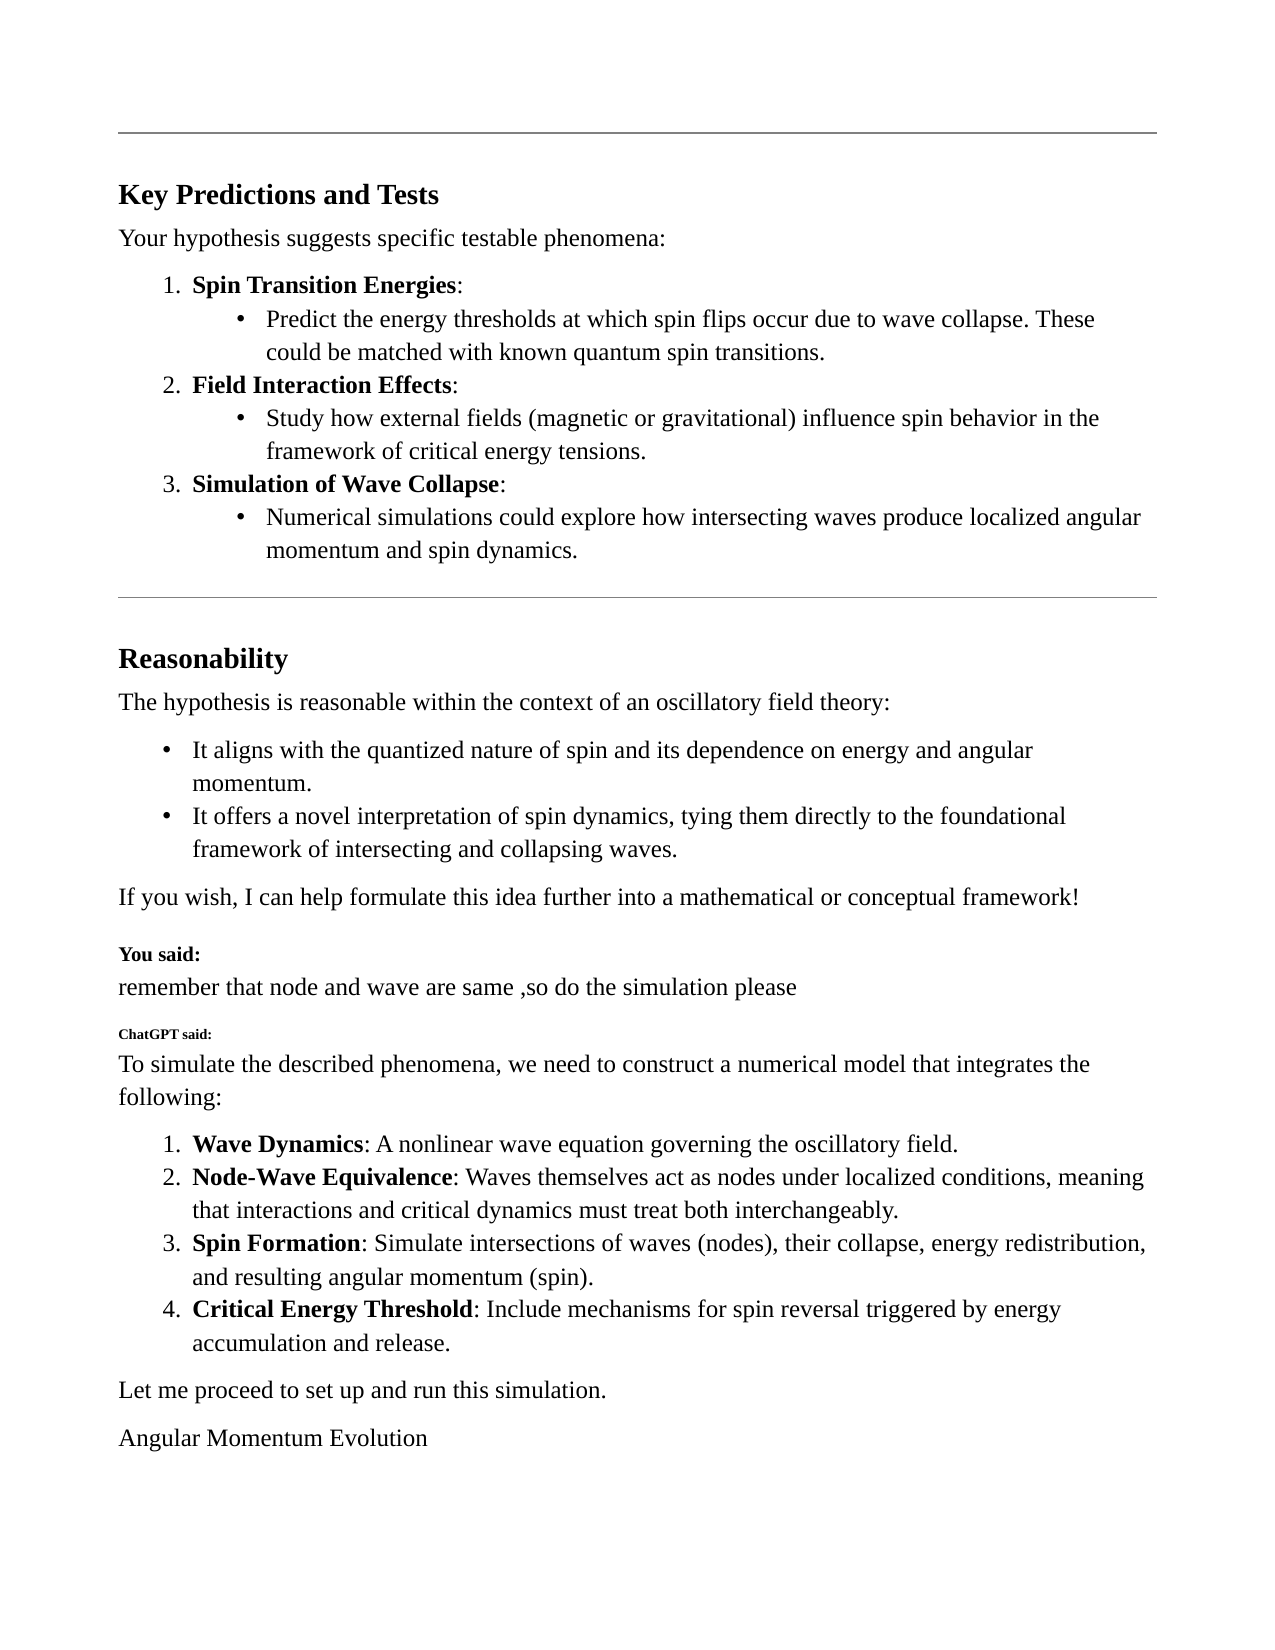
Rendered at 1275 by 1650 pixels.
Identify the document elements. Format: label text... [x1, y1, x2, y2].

list It offers a novel interpretation of spin dynamics, tying them directly to the foundational framework of intersecting and collapsing waves. [162, 801, 1157, 863]
list Wave Dynamics: A nonlinear wave equation governing the oscillatory field. [162, 1129, 1157, 1158]
list Node-Wave Equivalence: Waves themselves act as nodes under localized conditions, meaning that interactions and critical dynamics must treat both interchangeably. [162, 1162, 1157, 1224]
list It aligns with the quantized nature of spin and its dependence on energy and angular momentum. [162, 735, 1157, 797]
text Your hypothesis suggests specific testable phenomena: [118, 223, 1157, 252]
text Angular Momentum Evolution [118, 1423, 1157, 1452]
subtitle ChatGPT said: [118, 1026, 1157, 1043]
text remember that node and wave are same ,so do the simulation please [118, 972, 1157, 1001]
text The hypothesis is reasonable within the context of an oscillatory field theory: [118, 687, 1157, 716]
subtitle Key Predictions and Tests [118, 177, 1157, 211]
list Spin Transition Energies: [162, 271, 1157, 299]
list Numerical simulations could explore how intersecting waves produce localized angular momentum and spin dynamics. [236, 502, 1157, 563]
text To simulate the described phenomena, we need to construct a numerical model that integrates the following: [118, 1049, 1157, 1111]
subtitle You said: [118, 942, 1157, 966]
list Simulation of Wave Collapse: [162, 469, 1157, 497]
text Let me proceed to set up and run this simulation. [118, 1375, 1157, 1404]
list Predict the energy thresholds at which spin flips occur due to wave collapse. These could be matched with known quantum spin transitions. [236, 304, 1157, 365]
subtitle Reasonability [118, 641, 1157, 675]
list Field Interaction Effects: [162, 370, 1157, 398]
text If you wish, I can help formulate this idea further into a mathematical or conceptual framework! [118, 882, 1157, 910]
list Spin Formation: Simulate intersections of waves (nodes), their collapse, energy redistribution, and resulting angular momentum (spin). [162, 1228, 1157, 1290]
list Study how external fields (magnetic or gravitational) influence spin behavior in the framework of critical energy tensions. [236, 403, 1157, 464]
list Critical Energy Threshold: Include mechanisms for spin reversal triggered by energy accumulation and release. [162, 1294, 1157, 1356]
